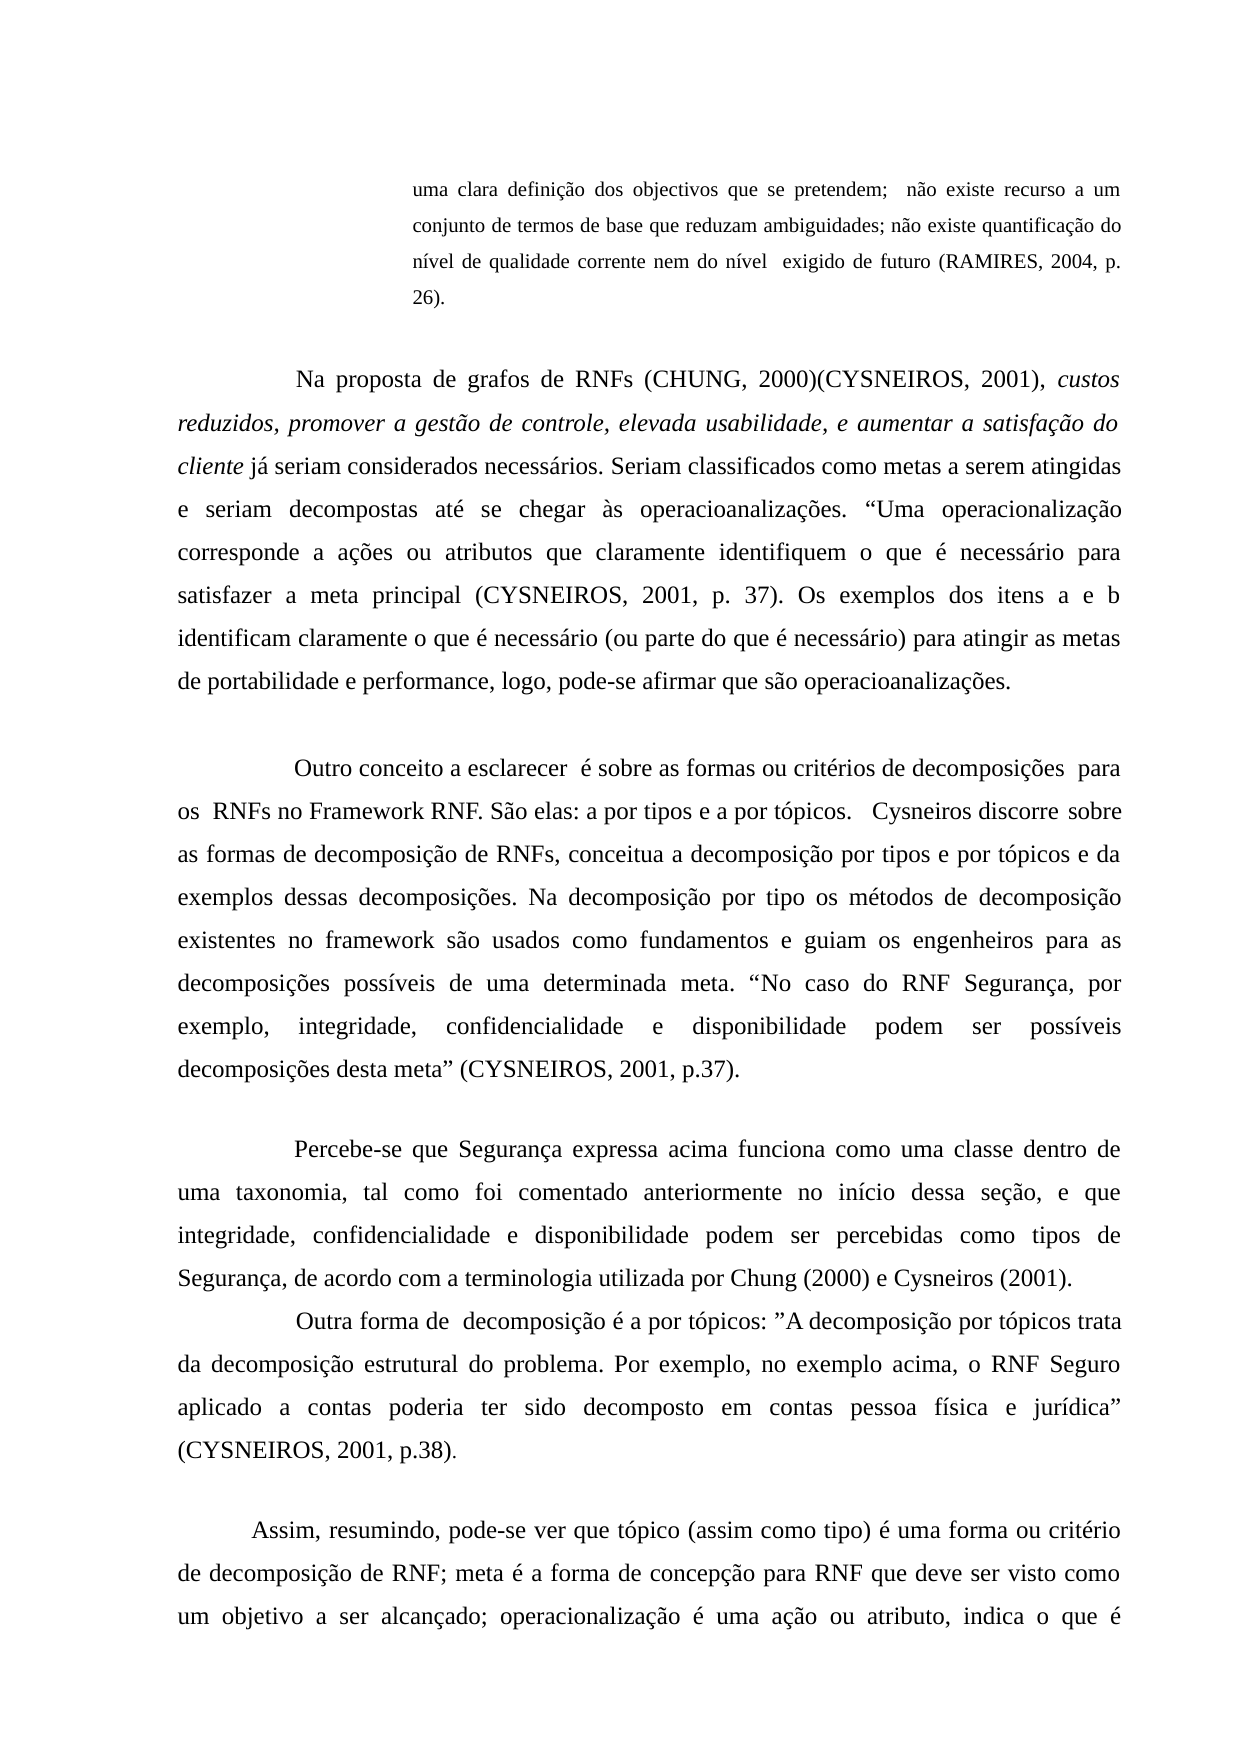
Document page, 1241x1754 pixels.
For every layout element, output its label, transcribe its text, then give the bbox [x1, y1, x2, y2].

text Percebe-se que Segurança expressa acima funciona como uma classe dentro de uma taxonomia, tal como foi comentado anteriormente no início dessa seção, e que integridade, confidencialidade e disponibilidade podem ser percebidas como tipos de Segurança, de acordo com a terminologia utilizada por Chung (2000) e Cysneiros (2001). [177, 1134, 1122, 1292]
text Assim, resumindo, pode-se ver que tópico (assim como tipo) é uma forma ou critério de decomposição de RNF; meta é a forma de concepção para RNF que deve ser visto como um objetivo a ser alcançado; operacionalização é uma ação ou atributo, indica o que é [177, 1515, 1122, 1630]
text Na proposta de grafos de RNFs (CHUNG, 2000)(CYSNEIROS, 2001), custos reduzidos, promover a gestão de controle, elevada usabilidade, e aumentar a satisfação do cliente já seriam considerados necessários. Seriam classificados como metas a serem atingidas e seriam decompostas até se chegar às operacioanalizações. “Uma operacionalização corresponde a ações ou atributos que claramente identifiquem o que é necessário para satisfazer a meta principal (CYSNEIROS, 2001, p. 37). Os exemplos dos itens a e b identificam claramente o que é necessário (ou parte do que é necessário) para atingir as metas de portabilidade e performance, logo, pode-se afirmar que são operacioanalizações. [177, 364, 1122, 695]
text Outra forma de decomposição é a por tópicos: ”A decomposição por tópicos trata da decomposição estrutural do problema. Por exemplo, no exemplo acima, o RNF Seguro aplicado a contas poderia ter sido decomposto em contas pessoa física e jurídica” (CYSNEIROS, 2001, p.38). [177, 1306, 1122, 1464]
text Outro conceito a esclarecer é sobre as formas ou critérios de decomposições para os RNFs no Framework RNF. São elas: a por tipos e a por tópicos. Cysneiros discorre sobre as formas de decomposição de RNFs, conceitua a decomposição por tipos e por tópicos e da exemplos dessas decomposições. Na decomposição por tipo os métodos de decomposição existentes no framework são usados como fundamentos e guiam os engenheiros para as decomposições possíveis de uma determinada meta. “No caso do RNF Segurança, por exemplo, integridade, confidencialidade e disponibilidade podem ser possíveis decomposições desta meta” (CYSNEIROS, 2001, p.37). [177, 753, 1122, 1083]
text uma clara definição dos objectivos que se pretendem; não existe recurso a um conjunto de termos de base que reduzam ambiguidades; não existe quantificação do nível de qualidade corrente nem do nível exigido de futuro (RAMIRES, 2004, p. 26). [412, 177, 1122, 309]
